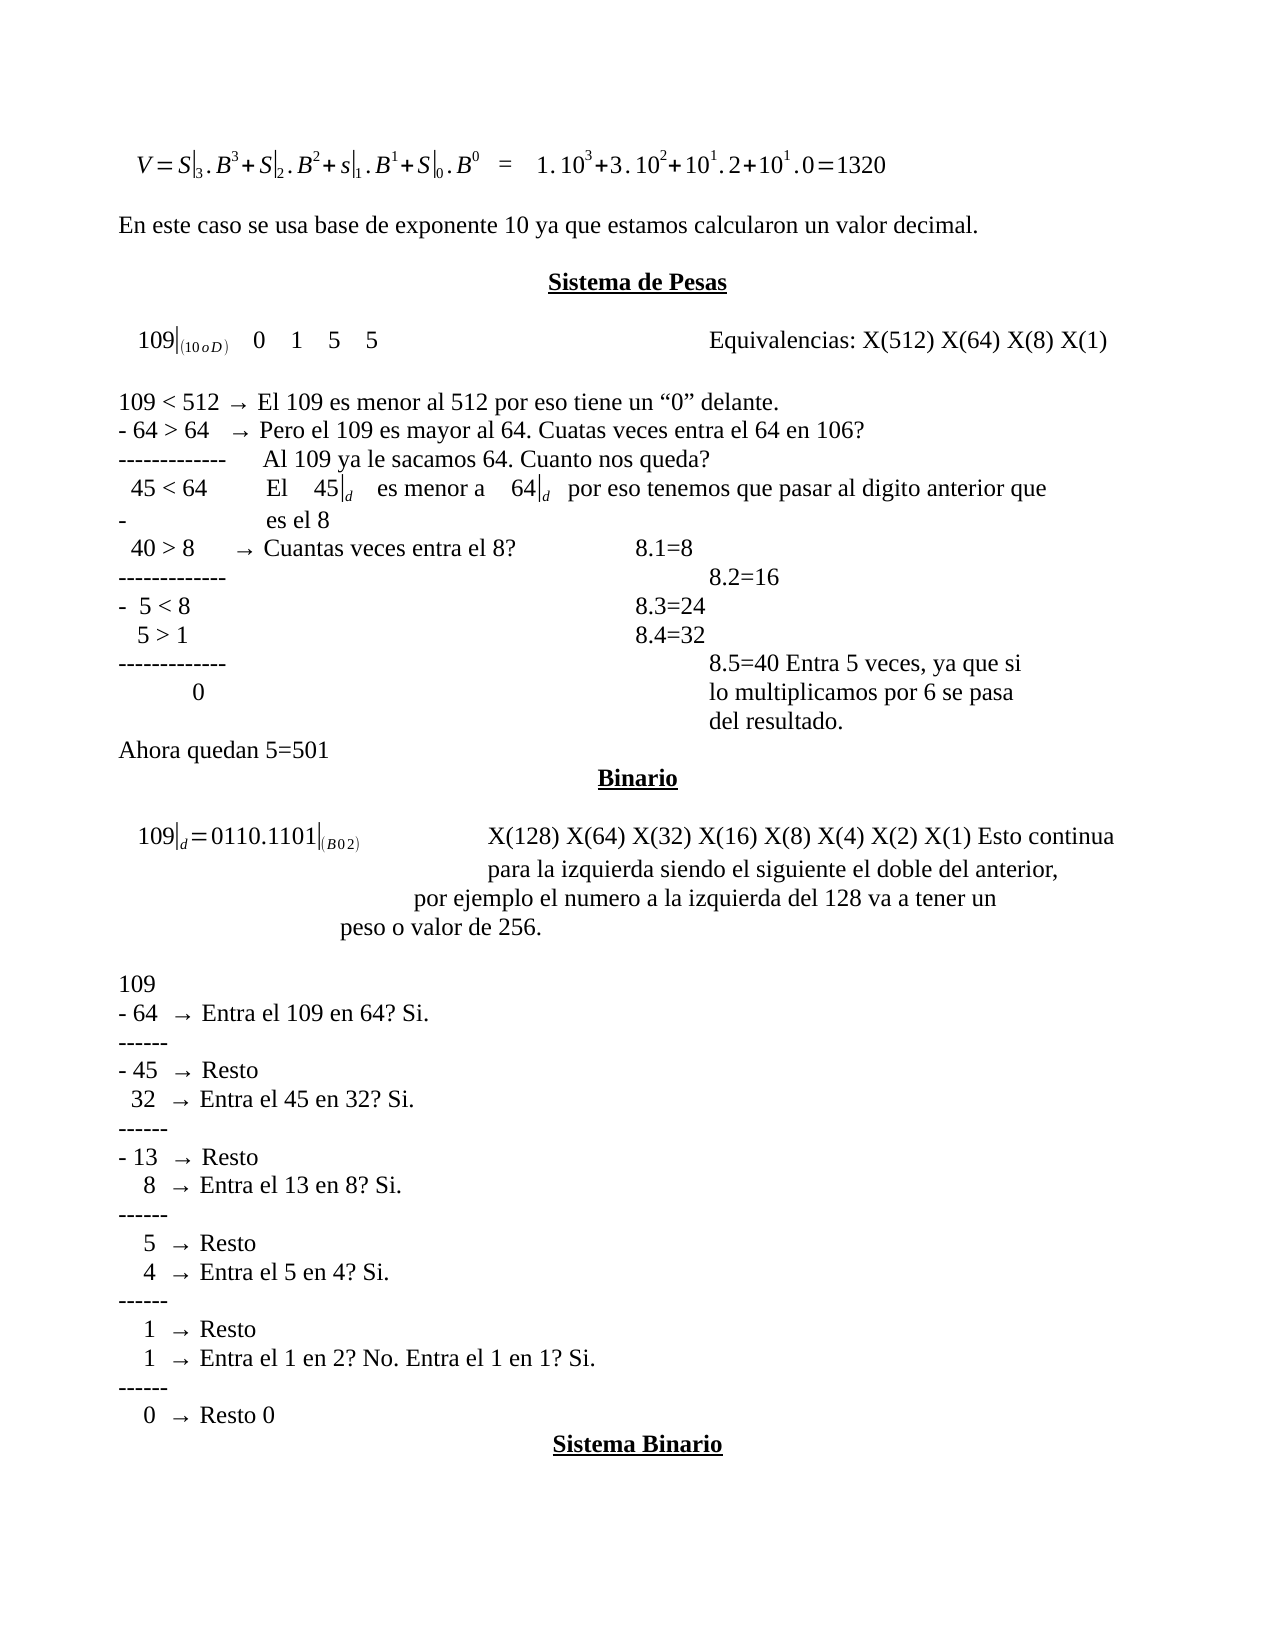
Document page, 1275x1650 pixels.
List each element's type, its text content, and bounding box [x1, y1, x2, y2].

text 45 < 64 El es menor a por eso tenemos que pasar al digito anterior que [118, 473, 1157, 505]
text - 64 > 64 → Pero el 109 es mayor al 64. Cuatas veces entra el 64 en 106? [118, 415, 1157, 444]
text ------------- Al 109 ya le sacamos 64. Cuanto nos queda? [118, 444, 1157, 473]
text 1 → Resto [118, 1314, 1157, 1343]
text - 13 → Resto [118, 1142, 1157, 1170]
text Sistema Binario [118, 1429, 1157, 1458]
text 5 > 1 8.4=32 [118, 620, 1157, 648]
text X(128) X(64) X(32) X(16) X(8) X(4) X(2) X(1) Esto continua para la izquierda siendo el siguiente el doble del anterior, por ejemplo el numero a la izquierda del 128 va a tener un peso o valor de 256. [118, 821, 1157, 940]
text 0 → Resto 0 [118, 1400, 1157, 1429]
text En este caso se usa base de exponente 10 ya que estamos calcularon un valor decimal. [118, 210, 1157, 238]
text ------------- 8.2=16 [118, 562, 1157, 591]
text ------------- 8.5=40 Entra 5 veces, ya que si 0 lo multiplicamos por 6 se pasa del resultado. [118, 648, 1157, 735]
text = [118, 147, 1157, 181]
text Ahora quedan 5=501 [118, 735, 1157, 763]
text - 64 → Entra el 109 en 64? Si. [118, 998, 1157, 1027]
text 1 → Entra el 1 en 2? No. Entra el 1 en 1? Si. [118, 1343, 1157, 1372]
text 109 [118, 969, 1157, 998]
text Binario [118, 763, 1157, 792]
text 5 → Resto [118, 1228, 1157, 1257]
text - 5 < 8 8.3=24 [118, 591, 1157, 620]
text - es el 8 [118, 505, 1157, 533]
text 109 < 512 → El 109 es menor al 512 por eso tiene un “0” delante. [118, 387, 1157, 415]
text 8 → Entra el 13 en 8? Si. [118, 1170, 1157, 1199]
text 0 1 5 5 Equivalencias: X(512) X(64) X(8) X(1) [118, 325, 1157, 358]
text ------ [118, 1113, 1157, 1142]
text Sistema de Pesas [118, 267, 1157, 296]
text ------ [118, 1027, 1157, 1055]
text ------ [118, 1372, 1157, 1400]
text ------ [118, 1199, 1157, 1228]
text 4 → Entra el 5 en 4? Si. [118, 1257, 1157, 1285]
text 40 > 8 → Cuantas veces entra el 8? 8.1=8 [118, 533, 1157, 562]
text ------ [118, 1285, 1157, 1314]
text 32 → Entra el 45 en 32? Si. [118, 1084, 1157, 1113]
text - 45 → Resto [118, 1055, 1157, 1084]
